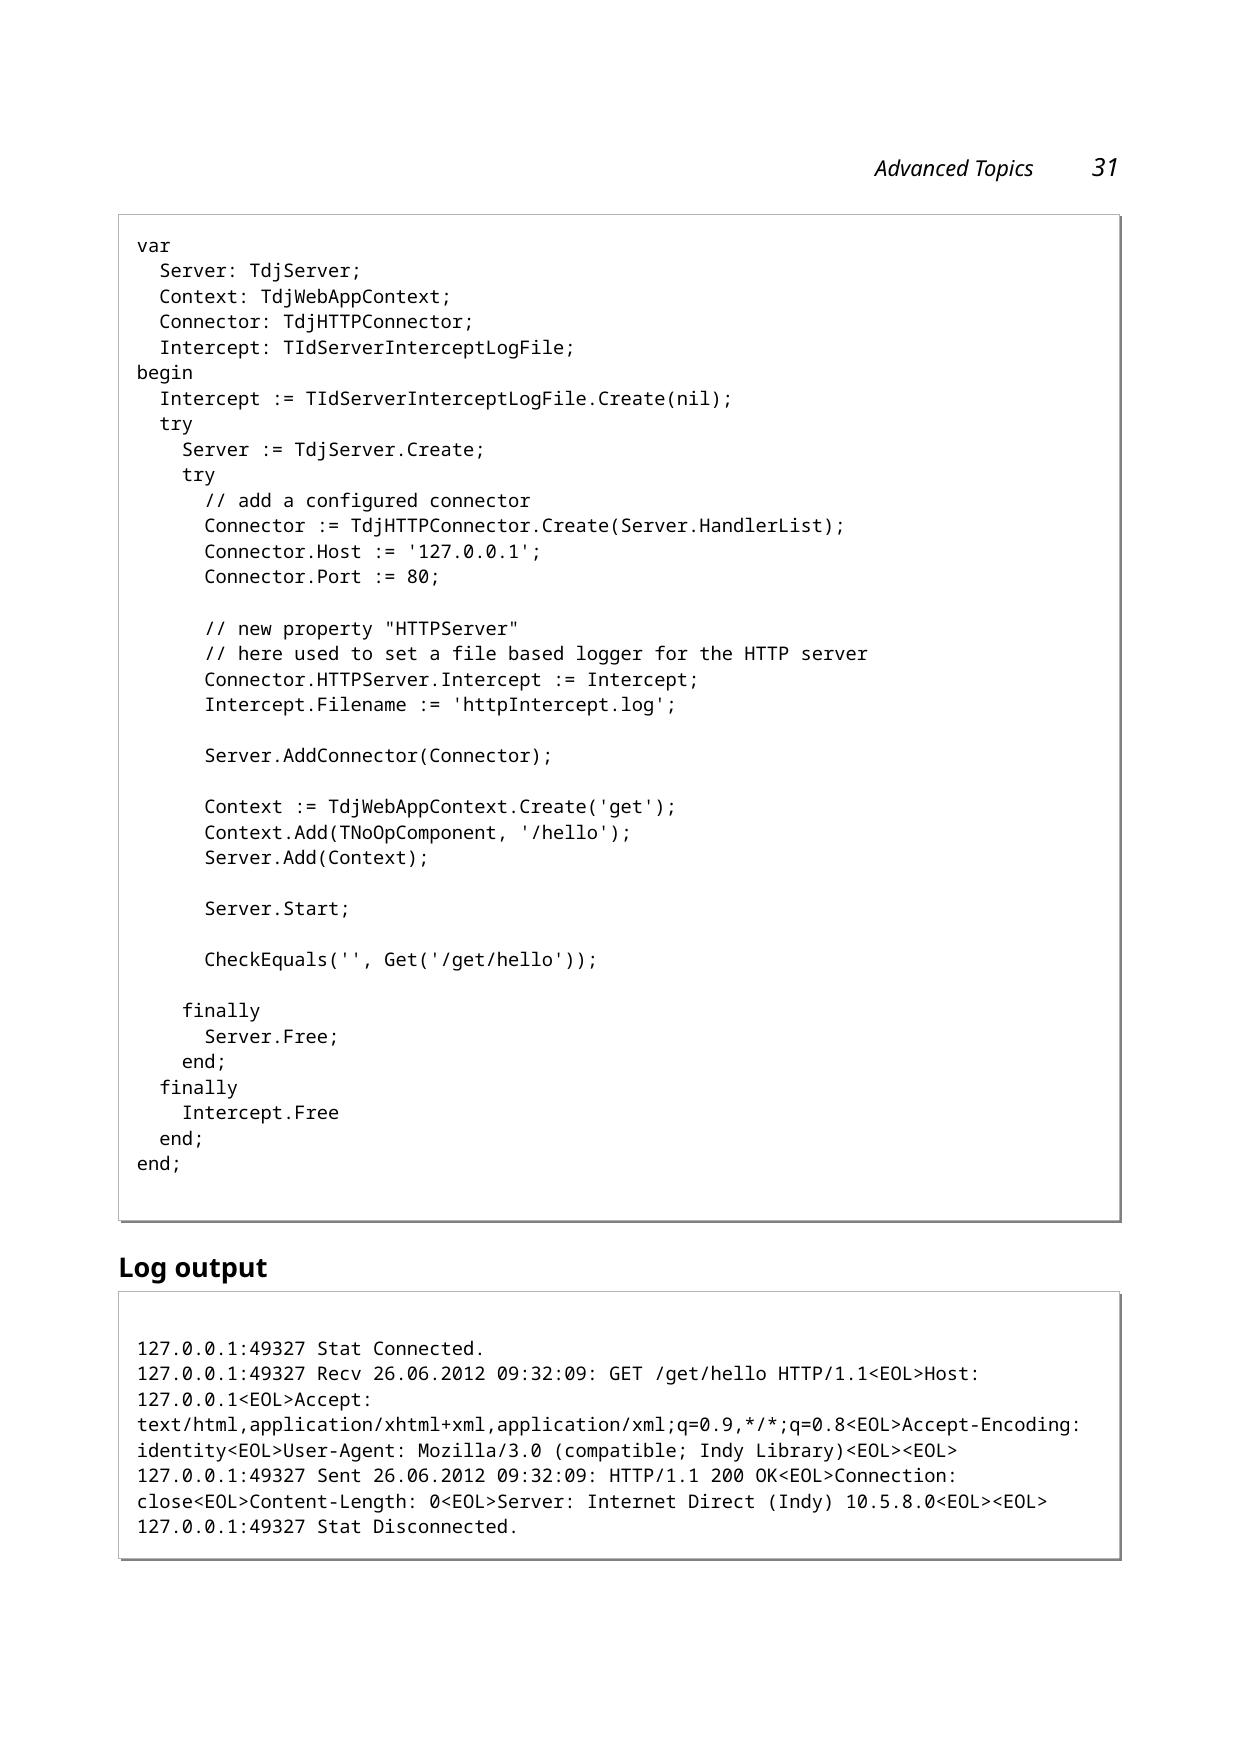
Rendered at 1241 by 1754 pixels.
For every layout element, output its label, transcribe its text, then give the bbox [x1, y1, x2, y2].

text try [119, 392, 1119, 418]
text finally [119, 979, 1119, 1005]
text Intercept := TIdServerInterceptLogFile.Create(nil); [119, 367, 1119, 392]
text var [119, 215, 1119, 239]
text end; [119, 1107, 1119, 1132]
text Intercept.Free [119, 1081, 1119, 1107]
text Server.Free; [119, 1005, 1119, 1030]
text 127.0.0.1:49327 Stat Disconnected. [119, 1495, 1119, 1558]
text finally [119, 1056, 1119, 1081]
text // add a configured connector [119, 469, 1119, 494]
text 127.0.0.1:49327 Sent 26.06.2012 09:32:09: HTTP/1.1 200 OK<EOL>Connection: close<EOL>Content-Length: 0<EOL>Server: Internet Direct (Indy) 10.5.8.0<EOL><EOL> [119, 1444, 1119, 1495]
text // here used to set a file based logger for the HTTP server [119, 622, 1119, 647]
text Server.Start; [119, 877, 1119, 921]
text try [119, 443, 1119, 469]
text Connector.HTTPServer.Intercept := Intercept; [119, 647, 1119, 673]
subtitle Log output [118, 1248, 1122, 1285]
text Connector.Host := '127.0.0.1'; [119, 520, 1119, 545]
text Connector := TdjHTTPConnector.Create(Server.HandlerList); [119, 494, 1119, 520]
text Intercept.Filename := 'httpIntercept.log'; [119, 673, 1119, 717]
text Context.Add(TNoOpComponent, '/hello'); [119, 801, 1119, 826]
text Context := TdjWebAppContext.Create('get'); [119, 775, 1119, 801]
text // new property "HTTPServer" [119, 596, 1119, 622]
text Server := TdjServer.Create; [119, 418, 1119, 443]
text Connector.Port := 80; [119, 545, 1119, 589]
text Context: TdjWebAppContext; [119, 264, 1119, 290]
text end; [119, 1132, 1119, 1176]
text 127.0.0.1:49327 Recv 26.06.2012 09:32:09: GET /get/hello HTTP/1.1<EOL>Host: 127.0.0.1<EOL>Accept: text/html,application/xhtml+xml,application/xml;q=0.9,*/*;q=0.8<EOL>Accept-Encoding: identity<EOL>User-Agent: Mozilla/3.0 (compatible; Indy Library)<EOL><EOL> [119, 1342, 1119, 1444]
text Server: TdjServer; [119, 239, 1119, 264]
text end; [119, 1030, 1119, 1056]
text Connector: TdjHTTPConnector; [119, 290, 1119, 316]
text begin [119, 341, 1119, 367]
text CheckEquals('', Get('/get/hello')); [119, 928, 1119, 972]
text Intercept: TIdServerInterceptLogFile; [119, 316, 1119, 341]
text Server.AddConnector(Connector); [119, 724, 1119, 768]
text Server.Add(Context); [119, 826, 1119, 870]
text 127.0.0.1:49327 Stat Connected. [119, 1317, 1119, 1342]
